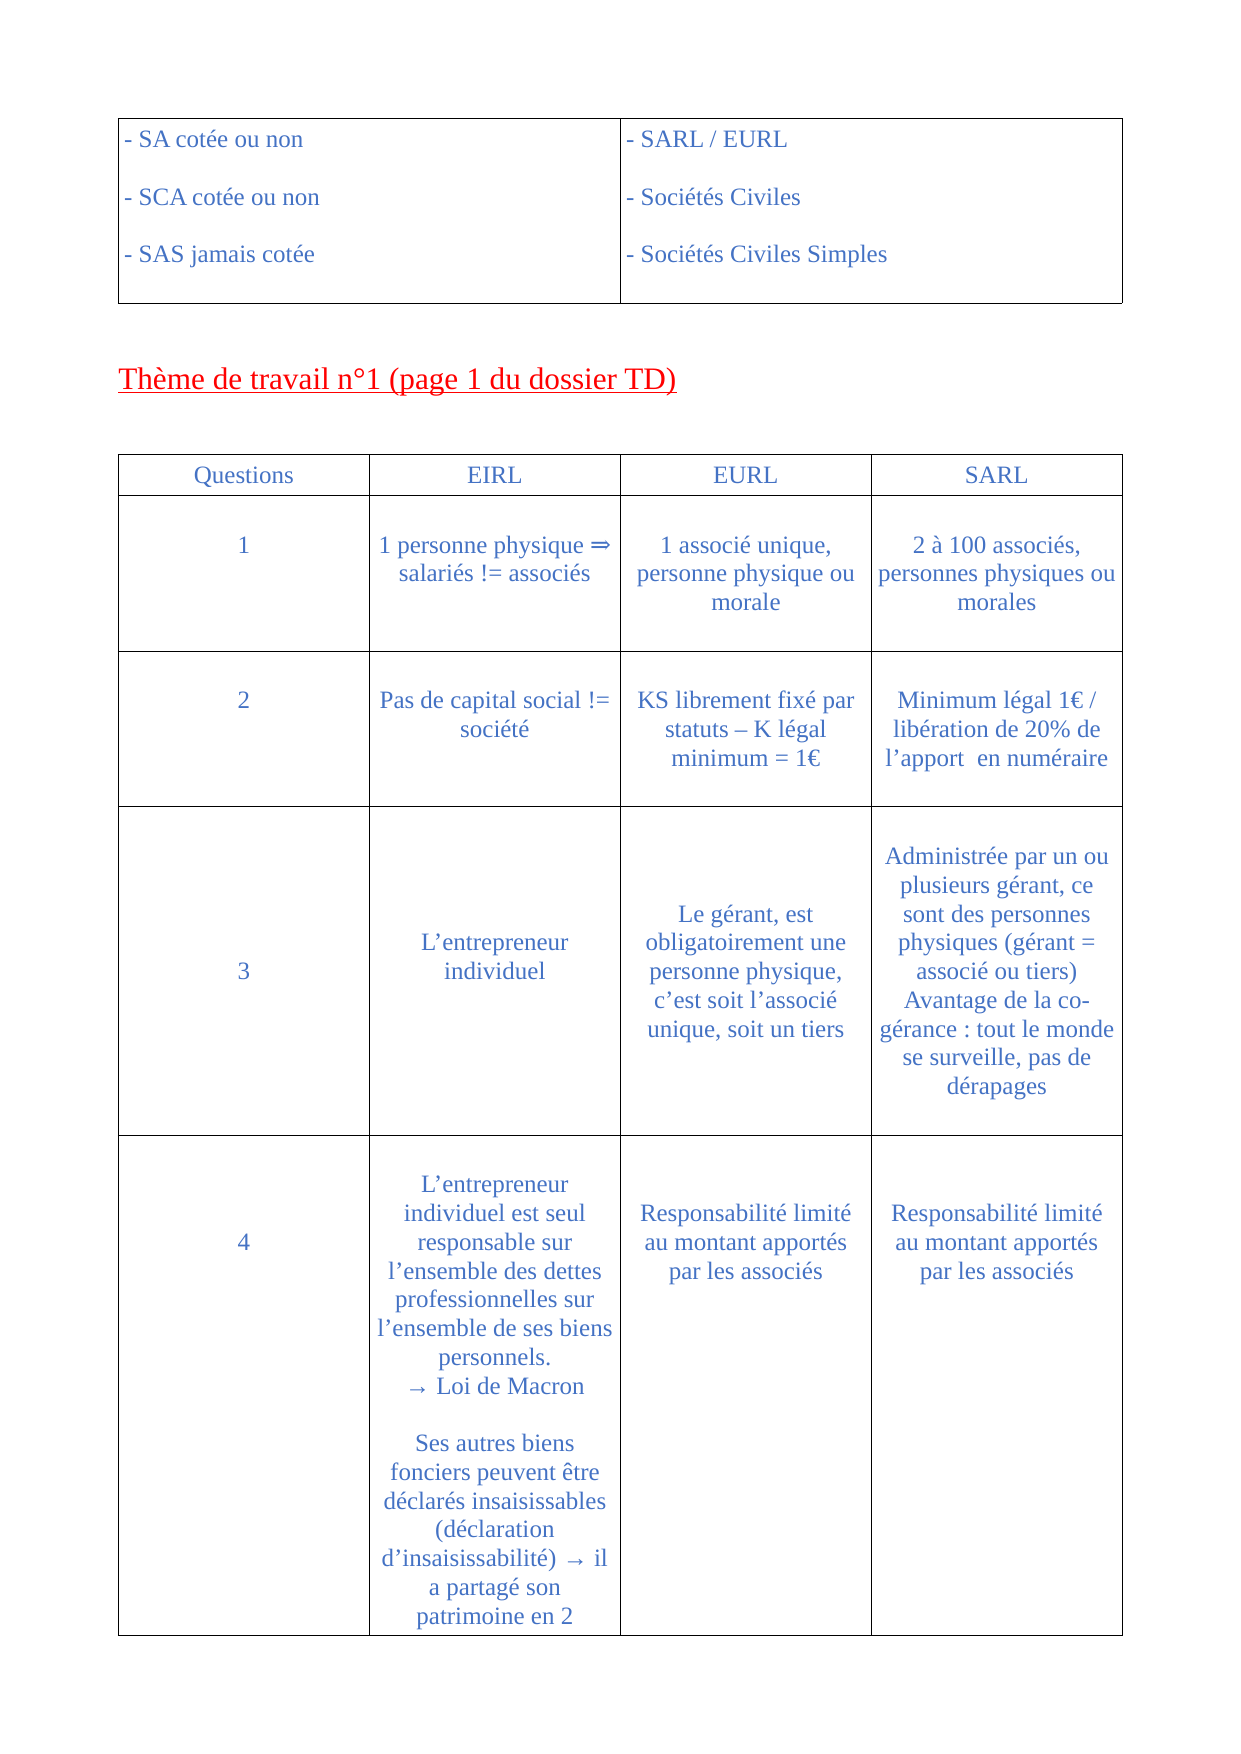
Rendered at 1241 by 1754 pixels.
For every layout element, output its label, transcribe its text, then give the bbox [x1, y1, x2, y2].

table_header SARL [872, 455, 1122, 495]
table_cell Administrée par un ou plusieurs gérant, ce sont des personnes physiques (gérant = associé ou tiers) Avantage de la co-gérance : tout le monde se surveille, pas de dérapages [872, 807, 1122, 1134]
table_cell 2 à 100 associés, personnes physiques ou morales [872, 496, 1122, 651]
table_cell L’entrepreneur individuel [370, 807, 620, 1134]
table_cell Responsabilité limité au montant apportés par les associés [621, 1136, 871, 1635]
table_header Questions [119, 455, 369, 495]
table_cell Responsabilité limité au montant apportés par les associés [872, 1136, 1122, 1635]
table_cell 4 [119, 1136, 369, 1635]
table_cell Pas de capital social != société [370, 652, 620, 806]
table_cell 1 associé unique, personne physique ou morale [621, 496, 871, 651]
table_header EURL [621, 455, 871, 495]
table_cell - SARL / EURL - Sociétés Civiles - Sociétés Civiles Simples [621, 119, 1122, 303]
table_cell 1 [119, 496, 369, 651]
table_cell KS librement fixé par statuts – K légal minimum = 1€ [621, 652, 871, 806]
table_cell 2 [119, 652, 369, 806]
table_cell 1 personne physique ⇒ salariés != associés [370, 496, 620, 651]
table_cell Minimum légal 1€ / libération de 20% de l’apport en numéraire [872, 652, 1122, 806]
text Thème de travail n°1 (page 1 du dossier TD) [118, 361, 1122, 397]
table_header EIRL [370, 455, 620, 495]
table_cell 3 [119, 807, 369, 1134]
table_cell - SA cotée ou non - SCA cotée ou non - SAS jamais cotée [119, 119, 620, 303]
table_cell Le gérant, est obligatoirement une personne physique, c’est soit l’associé unique, soit un tiers [621, 807, 871, 1134]
table_cell L’entrepreneur individuel est seul responsable sur l’ensemble des dettes professionnelles sur l’ensemble de ses biens personnels. → Loi de Macron Ses autres biens fonciers peuvent être déclarés insaisissables (déclaration d’insaisissabilité) → il a partagé son patrimoine en 2 [370, 1136, 620, 1635]
